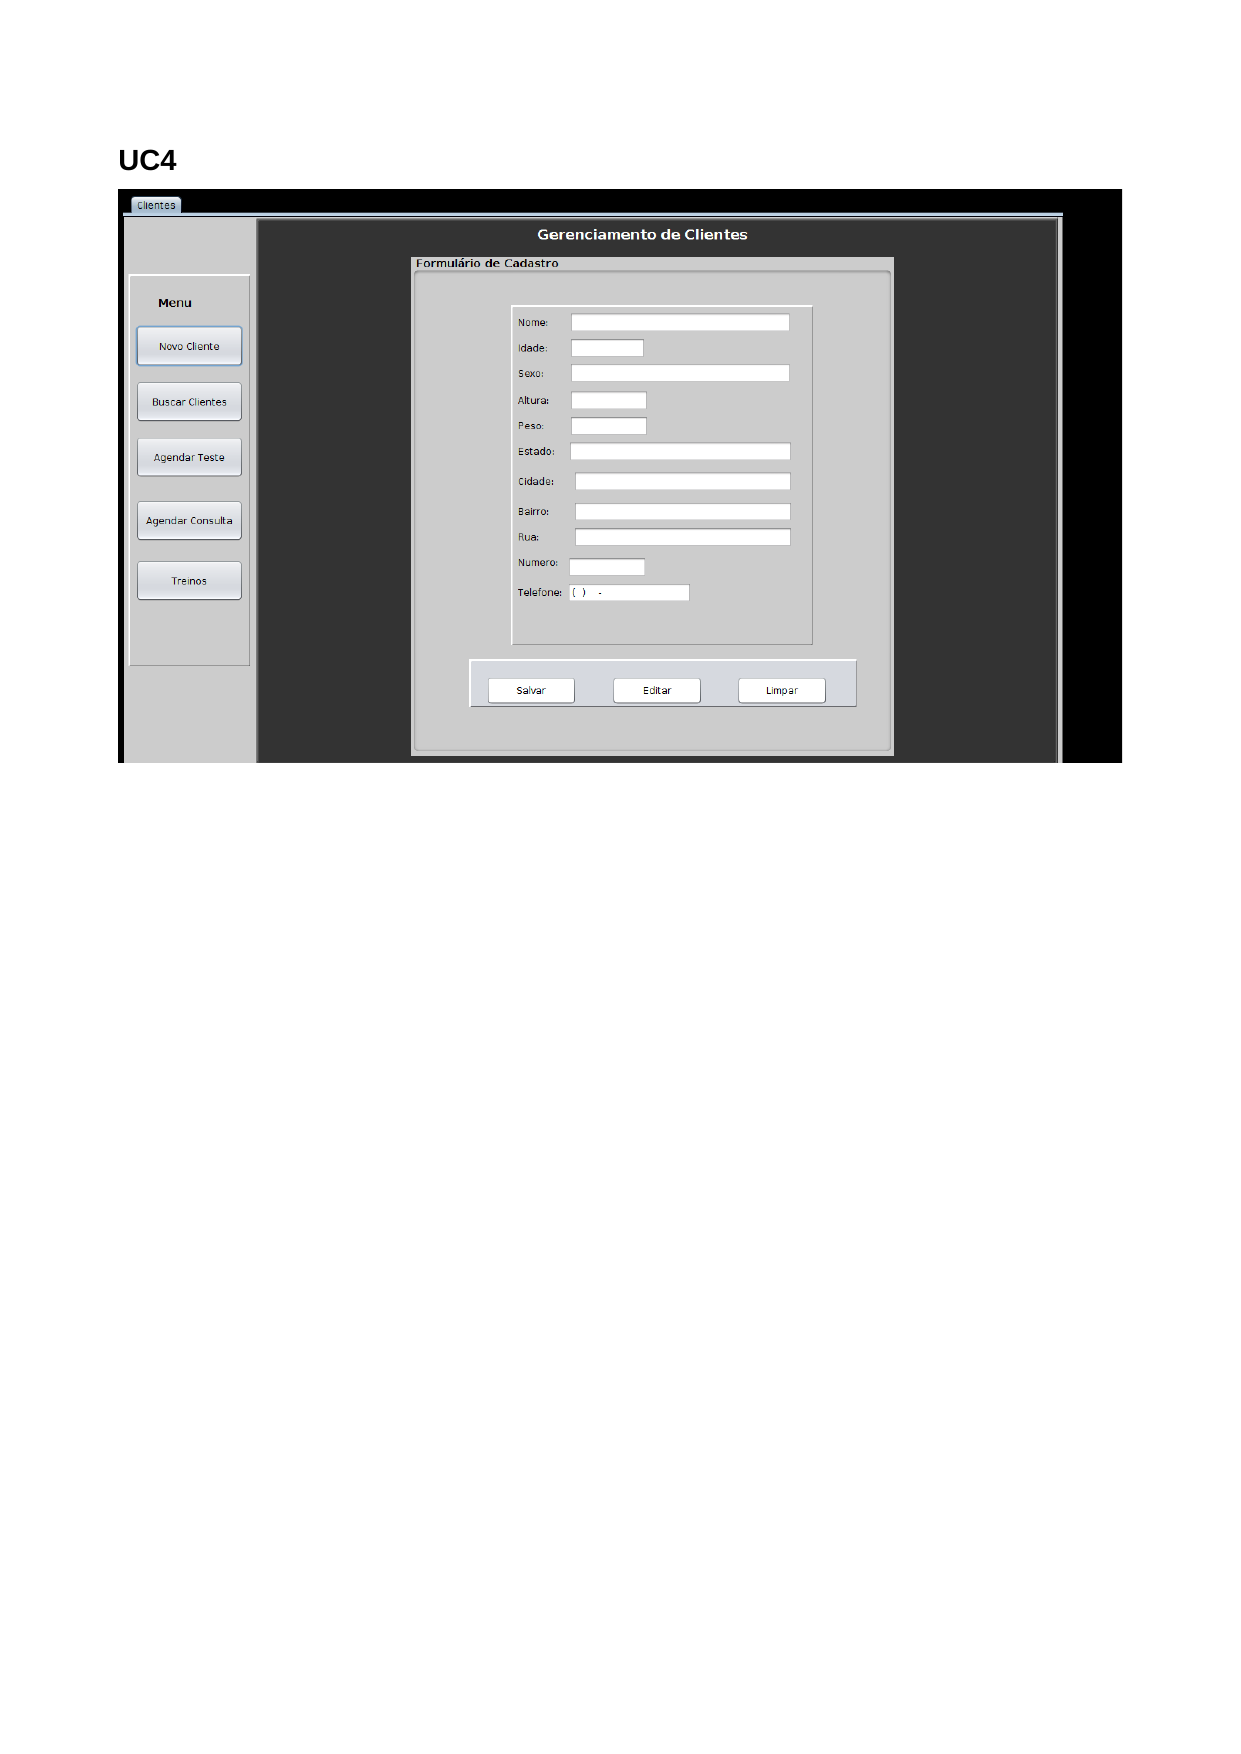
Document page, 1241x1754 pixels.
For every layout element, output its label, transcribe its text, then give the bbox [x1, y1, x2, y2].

picture [118, 189, 1123, 763]
subtitle UC4 [118, 143, 1122, 177]
